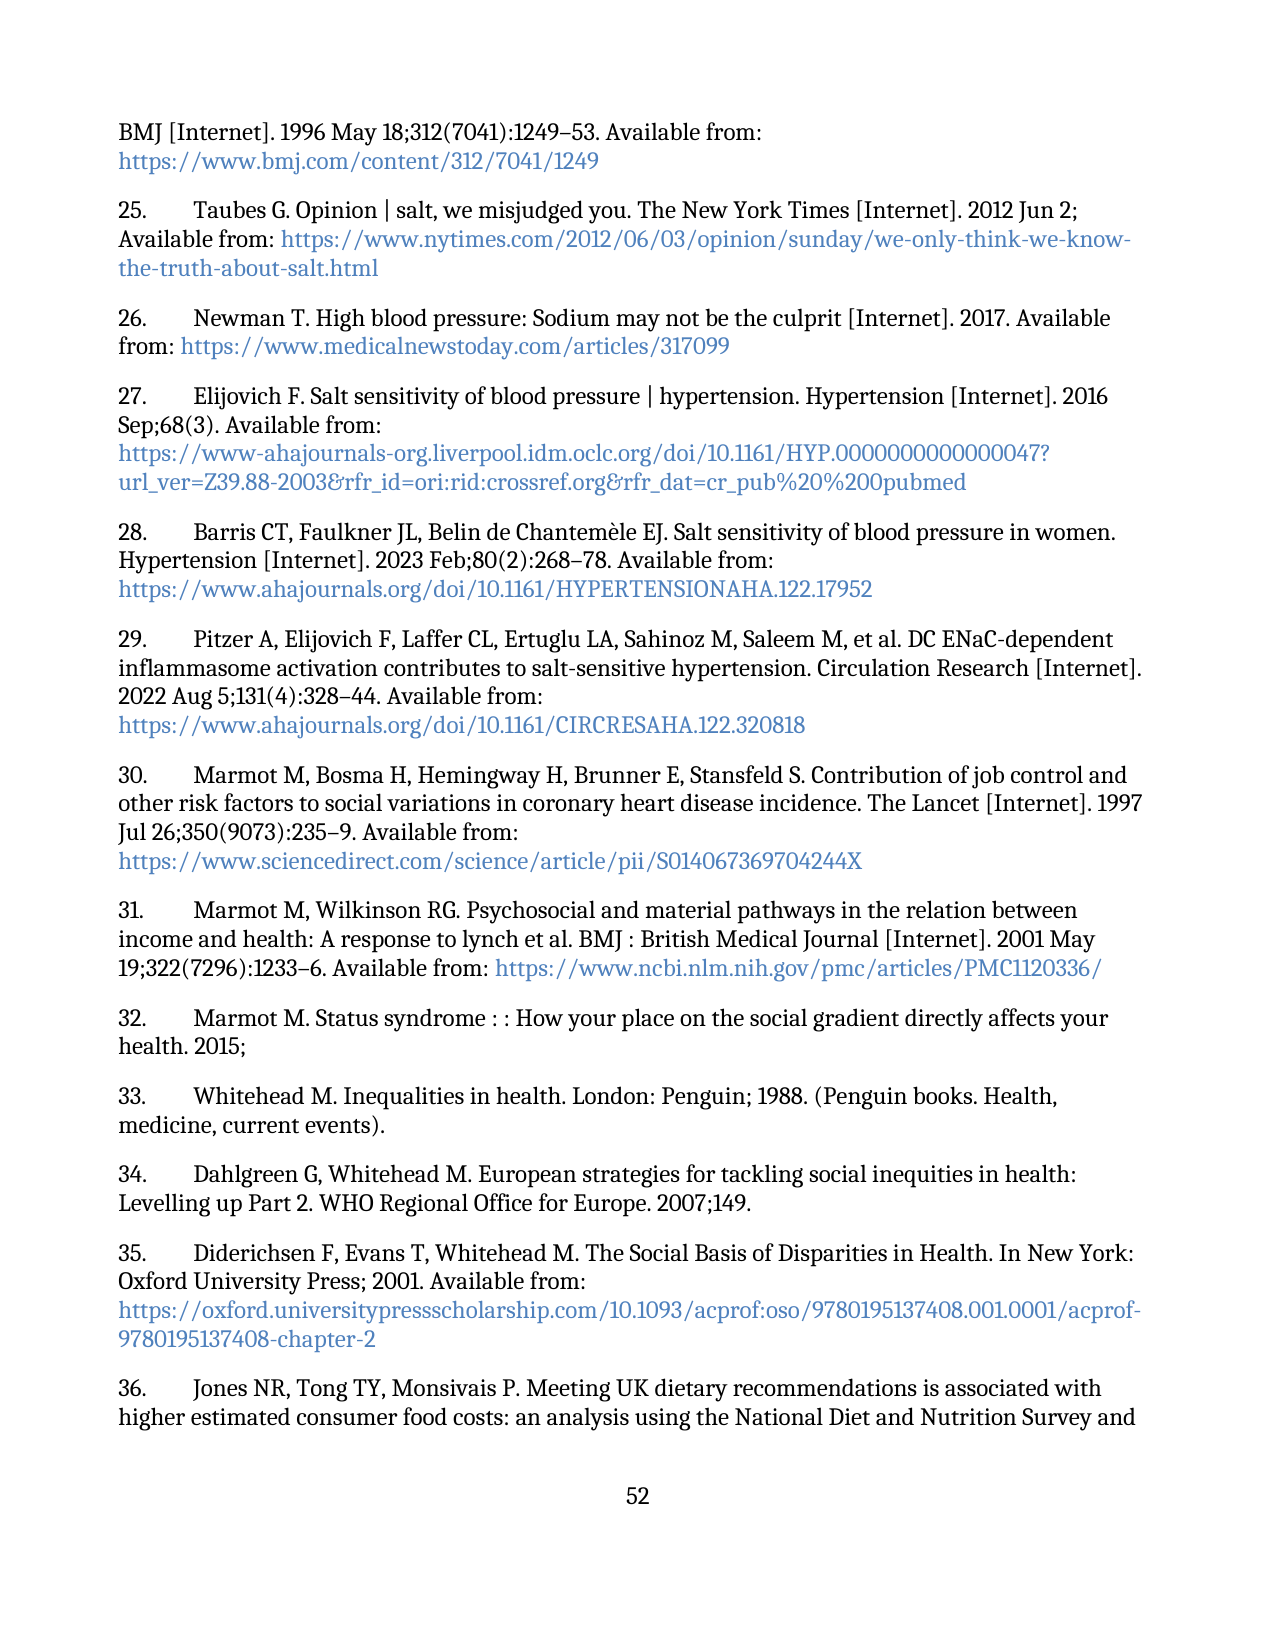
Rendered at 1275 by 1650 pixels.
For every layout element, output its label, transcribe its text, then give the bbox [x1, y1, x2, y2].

text 28. Barris CT, Faulkner JL, Belin de Chantemèle EJ. Salt sensitivity of blood pressure in women. Hypertension [Internet]. 2023 Feb;80(2):268–78. Available from: https://www.ahajournals.org/doi/10.1161/HYPERTENSIONAHA.122.17952 [118, 518, 1157, 604]
text 33. Whitehead M. Inequalities in health. London: Penguin; 1988. (Penguin books. Health, medicine, current events). [118, 1082, 1157, 1139]
text 25. Taubes G. Opinion | salt, we misjudged you. The New York Times [Internet]. 2012 Jun 2; Available from: https://www.nytimes.com/2012/06/03/opinion/sunday/we-only-think-we-know-the-truth-about-salt.html [118, 196, 1157, 283]
text 27. Elijovich F. Salt sensitivity of blood pressure | hypertension. Hypertension [Internet]. 2016 Sep;68(3). Available from: https://www-ahajournals-org.liverpool.idm.oclc.org/doi/10.1161/HYP.0000000000000047?url_ver=Z39.88-2003&rfr_id=ori:rid:crossref.org&rfr_dat=cr_pub%20%200pubmed [118, 382, 1157, 497]
text 32. Marmot M. Status syndrome : : How your place on the social gradient directly affects your health. 2015; [118, 1003, 1157, 1061]
text 34. Dahlgreen G, Whitehead M. European strategies for tackling social inequities in health: Levelling up Part 2. WHO Regional Office for Europe. 2007;149. [118, 1160, 1157, 1218]
text 36. Jones NR, Tong TY, Monsivais P. Meeting UK dietary recommendations is associated with higher estimated consumer food costs: an analysis using the National Diet and Nutrition Survey and [118, 1374, 1157, 1432]
text 29. Pitzer A, Elijovich F, Laffer CL, Ertuglu LA, Sahinoz M, Saleem M, et al. DC ENaC-dependent inflammasome activation contributes to salt-sensitive hypertension. Circulation Research [Internet]. 2022 Aug 5;131(4):328–44. Available from: https://www.ahajournals.org/doi/10.1161/CIRCRESAHA.122.320818 [118, 625, 1157, 740]
text 31. Marmot M, Wilkinson RG. Psychosocial and material pathways in the relation between income and health: A response to lynch et al. BMJ : British Medical Journal [Internet]. 2001 May 19;322(7296):1233–6. Available from: https://www.ncbi.nlm.nih.gov/pmc/articles/PMC1120336/ [118, 896, 1157, 983]
text 30. Marmot M, Bosma H, Hemingway H, Brunner E, Stansfeld S. Contribution of job control and other risk factors to social variations in coronary heart disease incidence. The Lancet [Internet]. 1997 Jul 26;350(9073):235–9. Available from: https://www.sciencedirect.com/science/article/pii/S014067369704244X [118, 761, 1157, 876]
text BMJ [Internet]. 1996 May 18;312(7041):1249–53. Available from: https://www.bmj.com/content/312/7041/1249 [118, 118, 1157, 176]
text 26. Newman T. High blood pressure: Sodium may not be the culprit [Internet]. 2017. Available from: https://www.medicalnewstoday.com/articles/317099 [118, 303, 1157, 361]
text 35. Diderichsen F, Evans T, Whitehead M. The Social Basis of Disparities in Health. In New York: Oxford University Press; 2001. Available from: https://oxford.universitypressscholarship.com/10.1093/acprof:oso/9780195137408.001.0001/acprof-9780195137408-chapter-2 [118, 1238, 1157, 1353]
